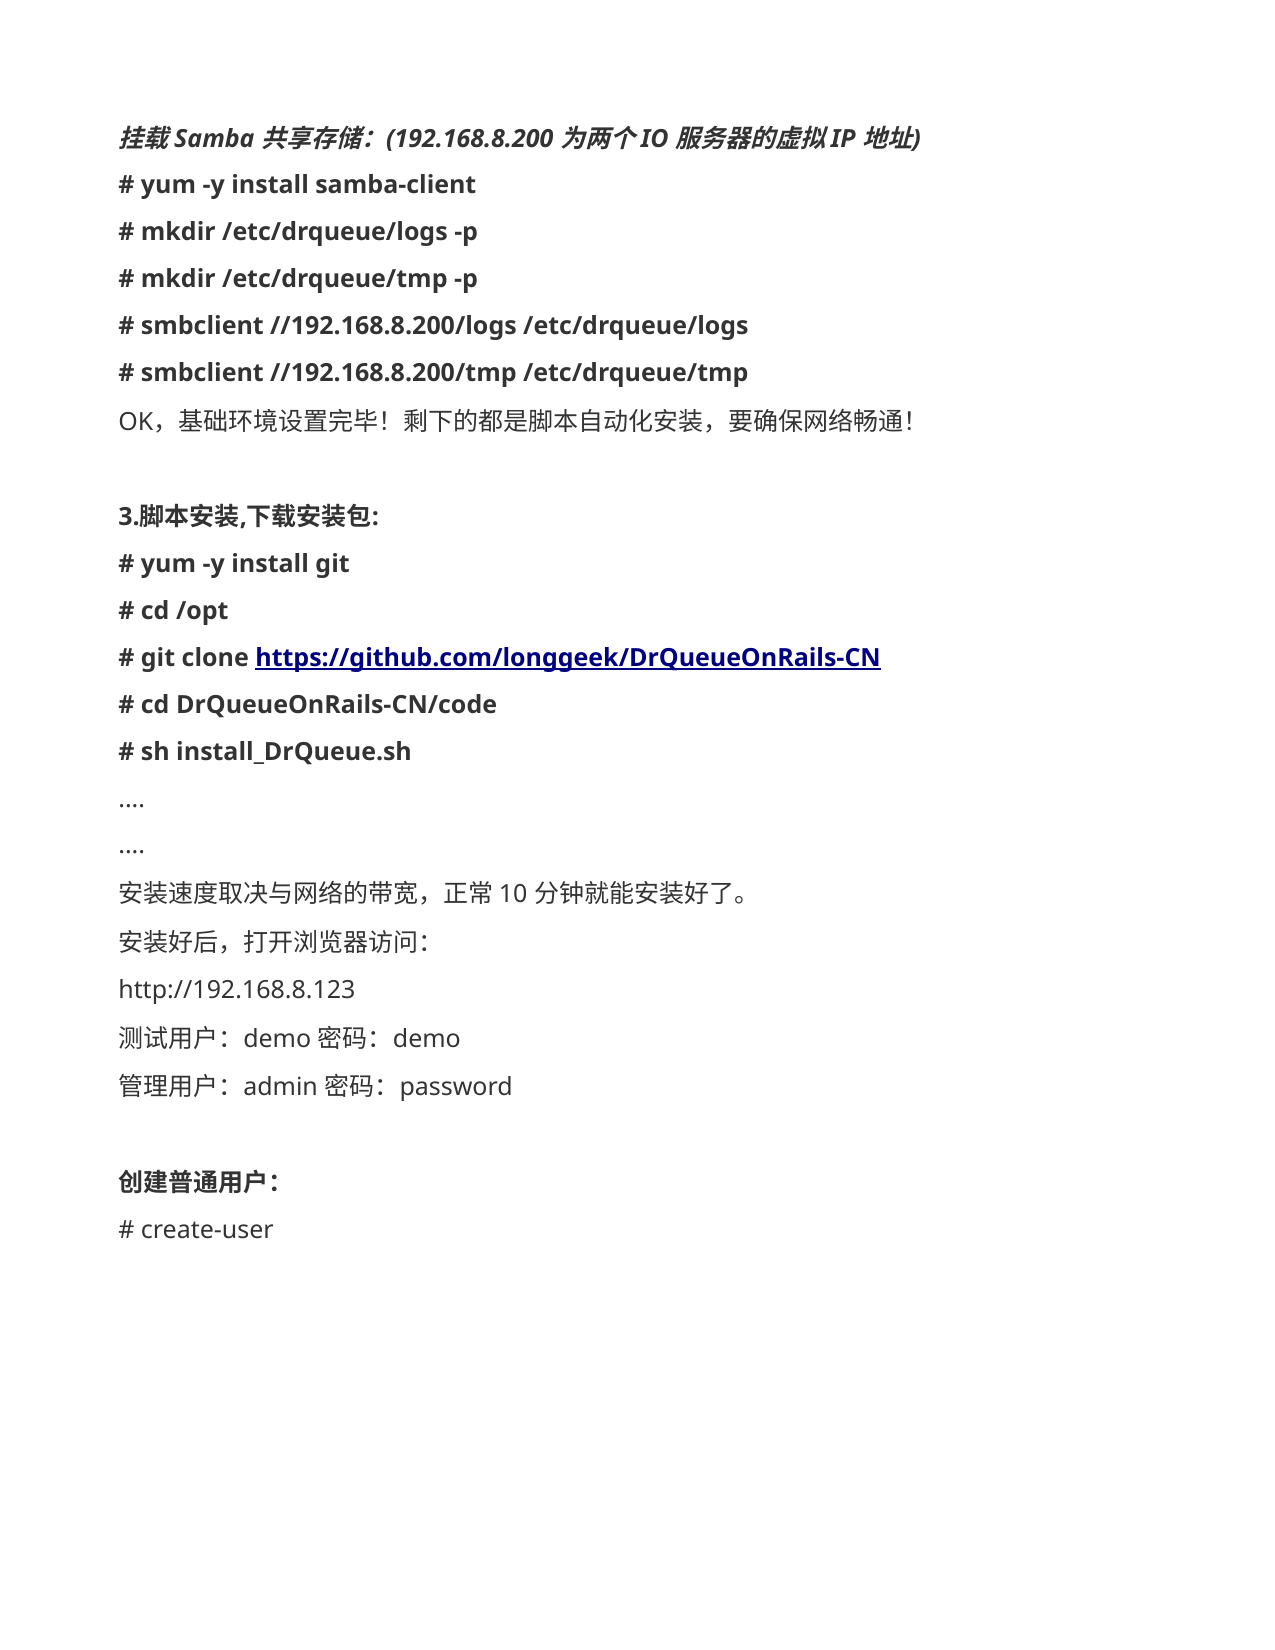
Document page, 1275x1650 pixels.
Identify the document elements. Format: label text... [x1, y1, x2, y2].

text # cd /opt [118, 592, 1157, 627]
text 挂载 Samba 共享存储：(192.168.8.200 为两个 IO 服务器的虚拟 IP 地址) [118, 118, 1157, 154]
text # mkdir /etc/drqueue/tmp -p [118, 261, 1157, 295]
text 3.脚本安装,下载安装包: [118, 497, 1157, 533]
text 安装速度取决与网络的带宽，正常 10 分钟就能安装好了。 [118, 874, 1157, 910]
text # yum -y install samba-client [118, 167, 1157, 201]
text .... [118, 780, 1157, 814]
text .... [118, 827, 1157, 861]
text # yum -y install git [118, 546, 1157, 580]
text # sh install_DrQueue.sh [118, 733, 1157, 767]
text # create-user [118, 1211, 1157, 1246]
text # smbclient //192.168.8.200/logs /etc/drqueue/logs [118, 307, 1157, 342]
text # mkdir /etc/drqueue/logs -p [118, 214, 1157, 248]
text # smbclient //192.168.8.200/tmp /etc/drqueue/tmp [118, 354, 1157, 389]
text # git clone https://github.com/longgeek/DrQueueOnRails-CN [118, 639, 1157, 674]
text # cd DrQueueOnRails-CN/code [118, 686, 1157, 721]
text http://192.168.8.123 [118, 971, 1157, 1006]
text 测试用户：demo 密码：demo [118, 1018, 1157, 1054]
text OK，基础环境设置完毕！剩下的都是脚本自动化安装，要确保网络畅通！ [118, 401, 1157, 437]
text 创建普通用户： [118, 1162, 1157, 1199]
text 管理用户：admin 密码：password [118, 1067, 1157, 1103]
text 安装好后，打开浏览器访问： [118, 922, 1157, 959]
